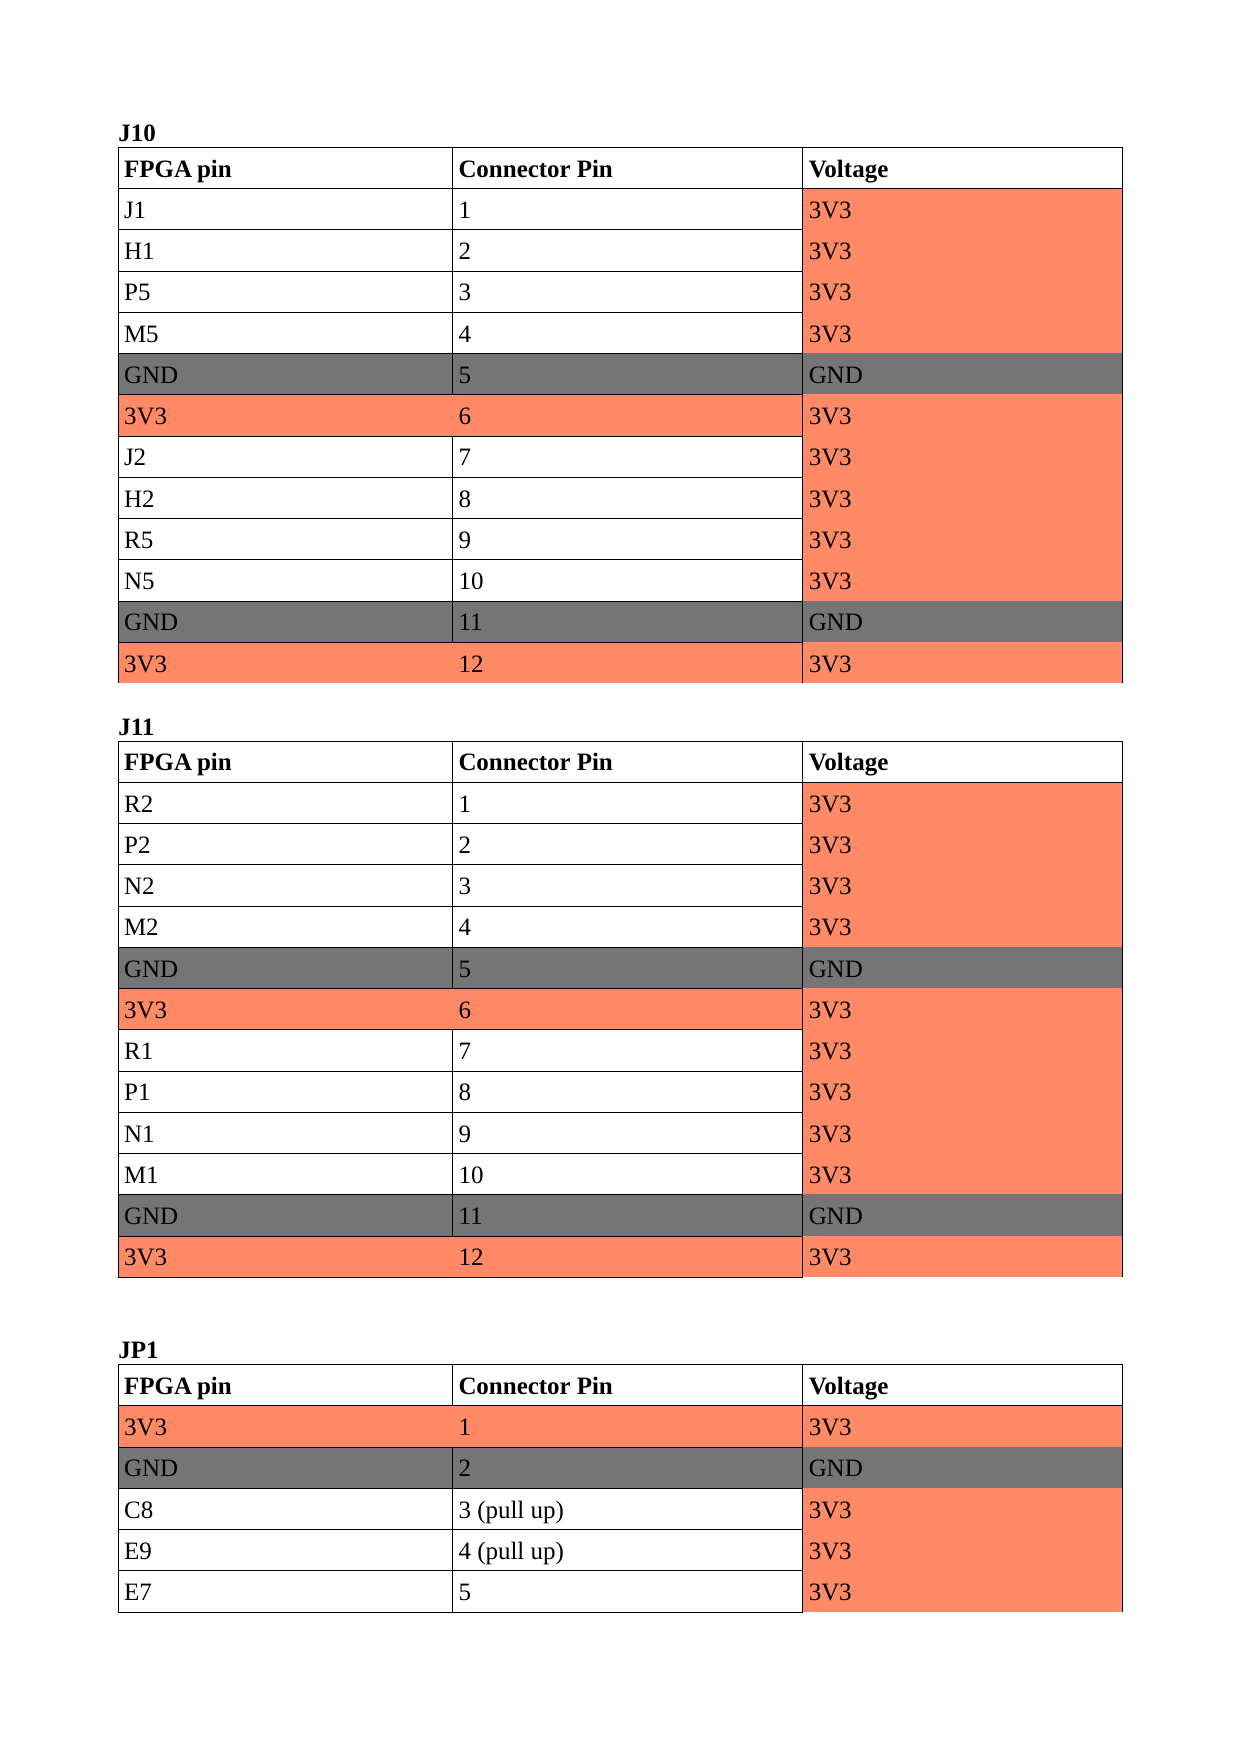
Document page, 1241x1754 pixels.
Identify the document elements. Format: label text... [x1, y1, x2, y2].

table_cell 3V3 [803, 312, 1122, 353]
table_cell 3V3 [803, 906, 1122, 947]
table_cell 1 [453, 1406, 802, 1447]
table_cell 11 [453, 602, 802, 642]
table_cell 2 [453, 824, 802, 864]
table_cell 3V3 [803, 783, 1122, 823]
table_cell 4 [453, 313, 802, 353]
table_cell 1 [453, 783, 802, 823]
table_cell GND [803, 1194, 1122, 1236]
table_cell N2 [119, 865, 452, 906]
table_cell 3 (pull up) [453, 1489, 802, 1529]
table_cell 11 [453, 1195, 802, 1236]
table_cell 2 [453, 230, 802, 271]
table_header FPGA pin [119, 148, 452, 188]
table_cell 3V3 [803, 271, 1122, 312]
table_cell 5 [453, 1571, 802, 1612]
table_cell 3V3 [803, 1236, 1122, 1277]
table_cell 3V3 [803, 988, 1122, 1029]
table_cell N1 [119, 1113, 452, 1153]
table_cell M5 [119, 313, 452, 353]
table_cell 3V3 [803, 477, 1122, 518]
table_cell P5 [119, 272, 452, 312]
table_cell 3V3 [803, 1488, 1122, 1529]
table_cell 3V3 [803, 1112, 1122, 1153]
table_cell M2 [119, 907, 452, 947]
table_cell 9 [453, 519, 802, 559]
table_cell 2 [453, 1448, 802, 1488]
table_cell 8 [453, 1072, 802, 1112]
table_cell 3 [453, 865, 802, 906]
table_cell M1 [119, 1154, 452, 1194]
text JP1 [118, 1335, 1122, 1364]
table_cell 3V3 [803, 1029, 1122, 1071]
table_cell N5 [119, 560, 452, 601]
table_cell 5 [453, 354, 802, 394]
table_cell 3V3 [119, 1237, 453, 1277]
table_cell 3V3 [119, 395, 453, 436]
table_cell 9 [453, 1113, 802, 1153]
text J11 [118, 712, 1122, 741]
table_header Voltage [803, 148, 1122, 188]
table_cell GND [803, 1447, 1122, 1488]
table_cell 3V3 [119, 1406, 453, 1447]
table_cell 3 [453, 272, 802, 312]
table_cell 6 [453, 989, 802, 1029]
table_cell GND [119, 1448, 452, 1488]
table_cell 3V3 [803, 823, 1122, 864]
table_cell 3V3 [803, 229, 1122, 271]
table_cell C8 [119, 1489, 452, 1529]
table_cell 7 [453, 1030, 802, 1071]
table_cell P2 [119, 824, 452, 864]
table_cell GND [803, 947, 1122, 988]
table_cell 3V3 [803, 1529, 1122, 1570]
table_cell R2 [119, 783, 452, 823]
table_cell GND [119, 354, 452, 394]
table_cell E9 [119, 1530, 452, 1570]
table_cell GND [119, 948, 452, 988]
table_cell 3V3 [803, 864, 1122, 906]
table_cell GND [803, 601, 1122, 642]
table_header Voltage [803, 1365, 1122, 1405]
table_cell 3V3 [803, 1570, 1122, 1612]
table_header Voltage [803, 742, 1122, 782]
table_cell 3V3 [119, 643, 453, 683]
table_cell 10 [453, 560, 802, 601]
table_cell P1 [119, 1072, 452, 1112]
table_cell 3V3 [803, 642, 1122, 683]
table_cell 3V3 [803, 559, 1122, 601]
table_cell 12 [453, 643, 802, 683]
table_cell 10 [453, 1154, 802, 1194]
table_header Connector Pin [453, 1365, 802, 1405]
table_header FPGA pin [119, 1365, 452, 1405]
table_cell 8 [453, 478, 802, 518]
table_cell E7 [119, 1571, 452, 1612]
table_cell 5 [453, 948, 802, 988]
table_cell GND [803, 353, 1122, 394]
table_cell GND [119, 1195, 452, 1236]
table_cell 4 (pull up) [453, 1530, 802, 1570]
table_cell H2 [119, 478, 452, 518]
table_cell 12 [453, 1237, 802, 1277]
table_cell 4 [453, 907, 802, 947]
table_cell 6 [453, 395, 802, 436]
table_cell R1 [119, 1030, 452, 1071]
table_cell GND [119, 602, 452, 642]
table_cell 3V3 [803, 189, 1122, 229]
table_cell H1 [119, 230, 452, 271]
table_header Connector Pin [453, 742, 802, 782]
text J10 [118, 118, 1122, 147]
table_header Connector Pin [453, 148, 802, 188]
table_cell 3V3 [803, 436, 1122, 477]
table_cell 7 [453, 437, 802, 477]
table_cell 3V3 [803, 394, 1122, 436]
table_cell 3V3 [803, 1406, 1122, 1447]
table_cell R5 [119, 519, 452, 559]
table_cell 1 [453, 189, 802, 229]
table_cell 3V3 [803, 1071, 1122, 1112]
table_cell 3V3 [803, 1153, 1122, 1194]
table_cell J2 [119, 437, 452, 477]
table_cell 3V3 [803, 518, 1122, 559]
table_cell 3V3 [119, 989, 453, 1029]
table_cell J1 [119, 189, 452, 229]
table_header FPGA pin [119, 742, 452, 782]
